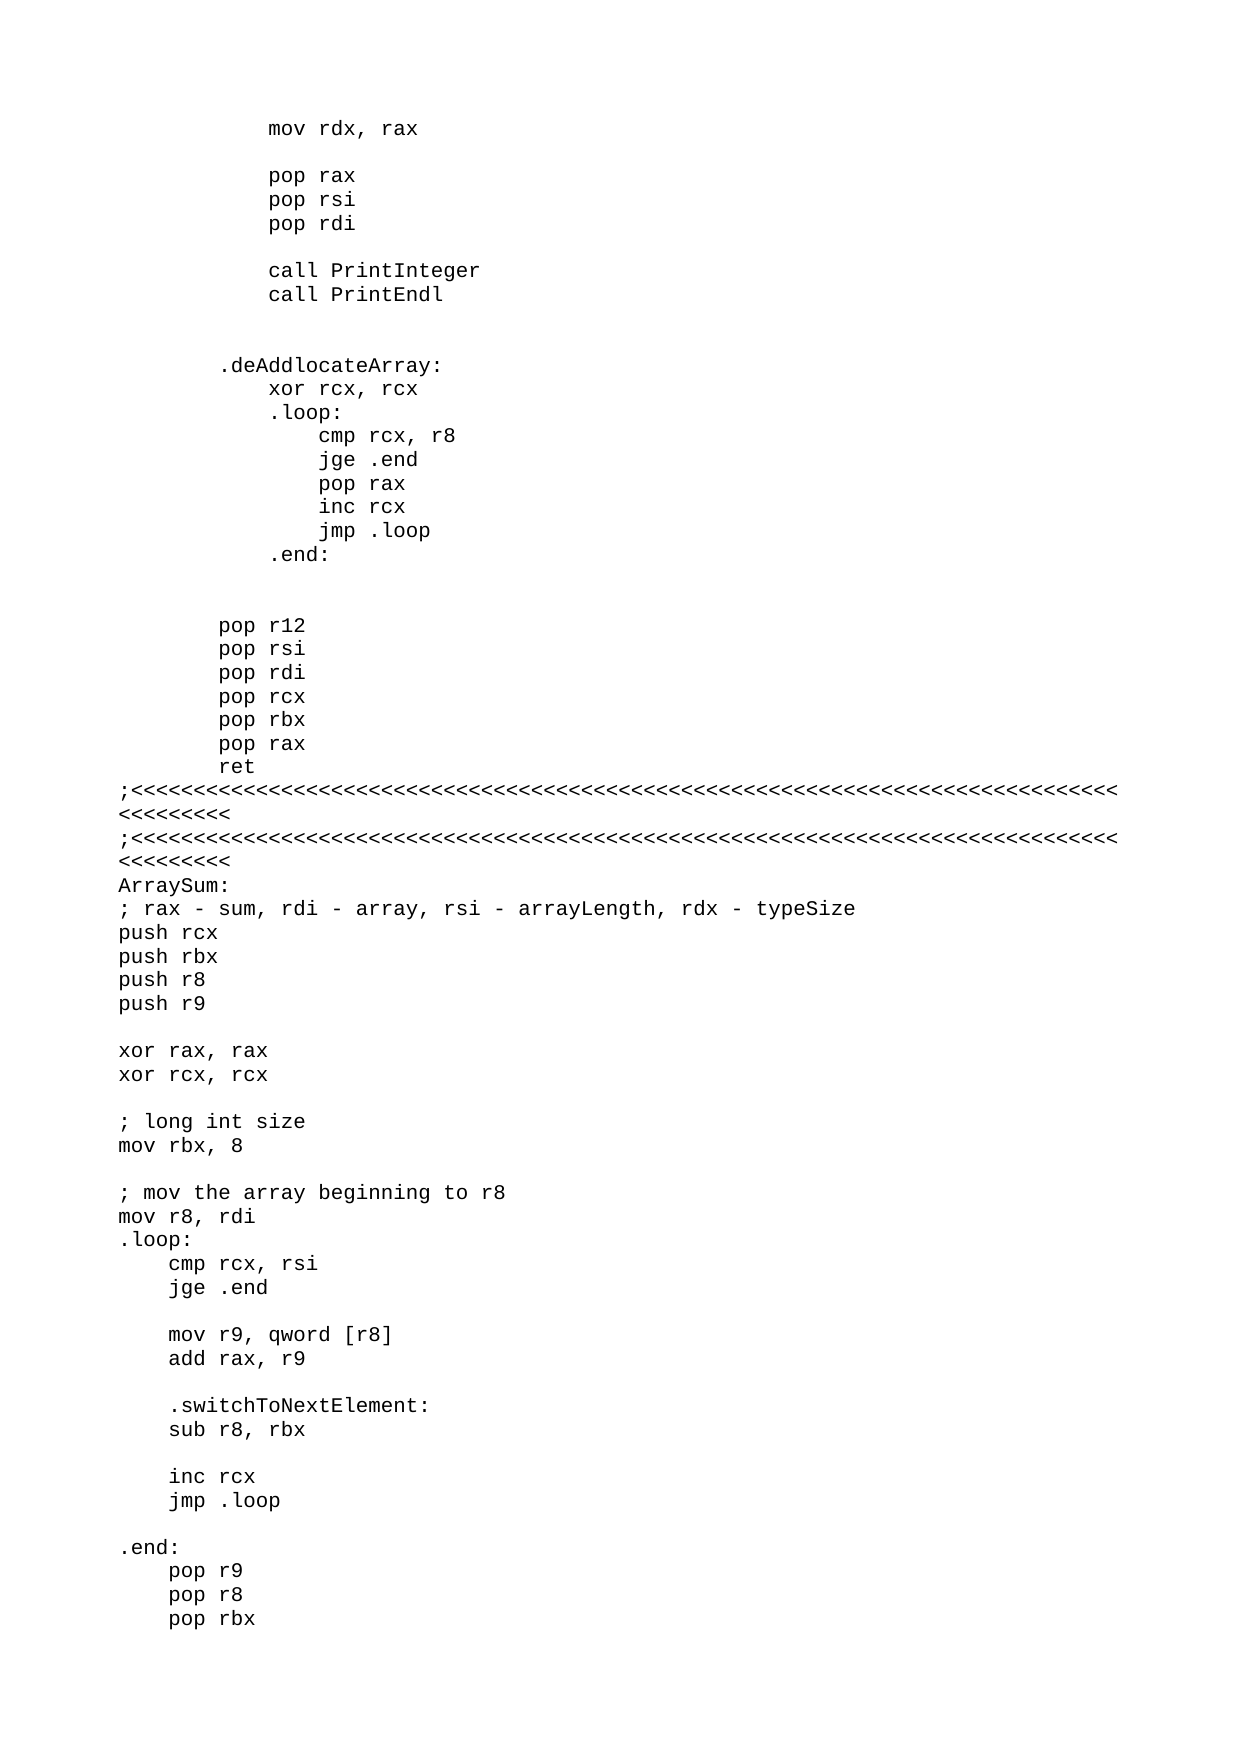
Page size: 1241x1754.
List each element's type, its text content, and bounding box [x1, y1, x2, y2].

text pop rax [118, 733, 1122, 757]
text pop rax [118, 473, 1122, 496]
text push rcx [118, 922, 1122, 946]
text mov r8, rdi [118, 1206, 1122, 1229]
text jmp .loop [118, 1489, 1122, 1513]
text pop rbx [118, 709, 1122, 733]
text .switchToNextElement: [118, 1395, 1122, 1419]
text push r9 [118, 993, 1122, 1017]
text xor rax, rax [118, 1040, 1122, 1064]
text xor rcx, rcx [118, 1064, 1122, 1088]
text .loop: [118, 1229, 1122, 1253]
text pop rbx [118, 1608, 1122, 1631]
text .deAddlocateArray: [118, 354, 1122, 378]
text call PrintEndl [118, 284, 1122, 307]
text mov rbx, 8 [118, 1135, 1122, 1158]
text cmp rcx, rsi [118, 1253, 1122, 1277]
text pop r12 [118, 615, 1122, 638]
text ArraySum: [118, 875, 1122, 898]
text .end: [118, 544, 1122, 567]
text xor rcx, rcx [118, 378, 1122, 402]
text pop rdi [118, 213, 1122, 236]
text ;<<<<<<<<<<<<<<<<<<<<<<<<<<<<<<<<<<<<<<<<<<<<<<<<<<<<<<<<<<<<<<<<<<<<<<<<<<<<<<<<<<<<<<<< [118, 780, 1122, 827]
text ;<<<<<<<<<<<<<<<<<<<<<<<<<<<<<<<<<<<<<<<<<<<<<<<<<<<<<<<<<<<<<<<<<<<<<<<<<<<<<<<<<<<<<<<< [118, 827, 1122, 875]
text mov r9, qword [r8] [118, 1324, 1122, 1348]
text pop r9 [118, 1561, 1122, 1584]
text pop rax [118, 165, 1122, 189]
text sub r8, rbx [118, 1419, 1122, 1442]
text pop rdi [118, 662, 1122, 686]
text jge .end [118, 1277, 1122, 1300]
text call PrintInteger [118, 260, 1122, 284]
text ; long int size [118, 1111, 1122, 1135]
text .end: [118, 1537, 1122, 1561]
text ; mov the array beginning to r8 [118, 1182, 1122, 1206]
text add rax, r9 [118, 1348, 1122, 1371]
text pop r8 [118, 1584, 1122, 1608]
text push rbx [118, 946, 1122, 969]
text pop rsi [118, 189, 1122, 213]
text cmp rcx, r8 [118, 426, 1122, 449]
text mov rdx, rax [118, 118, 1122, 142]
text pop rcx [118, 686, 1122, 709]
text ret [118, 757, 1122, 780]
text jmp .loop [118, 520, 1122, 544]
text inc rcx [118, 1466, 1122, 1489]
text ; rax - sum, rdi - array, rsi - arrayLength, rdx - typeSize [118, 898, 1122, 922]
text push r8 [118, 969, 1122, 993]
text inc rcx [118, 496, 1122, 520]
text jge .end [118, 449, 1122, 473]
text pop rsi [118, 638, 1122, 662]
text .loop: [118, 402, 1122, 426]
